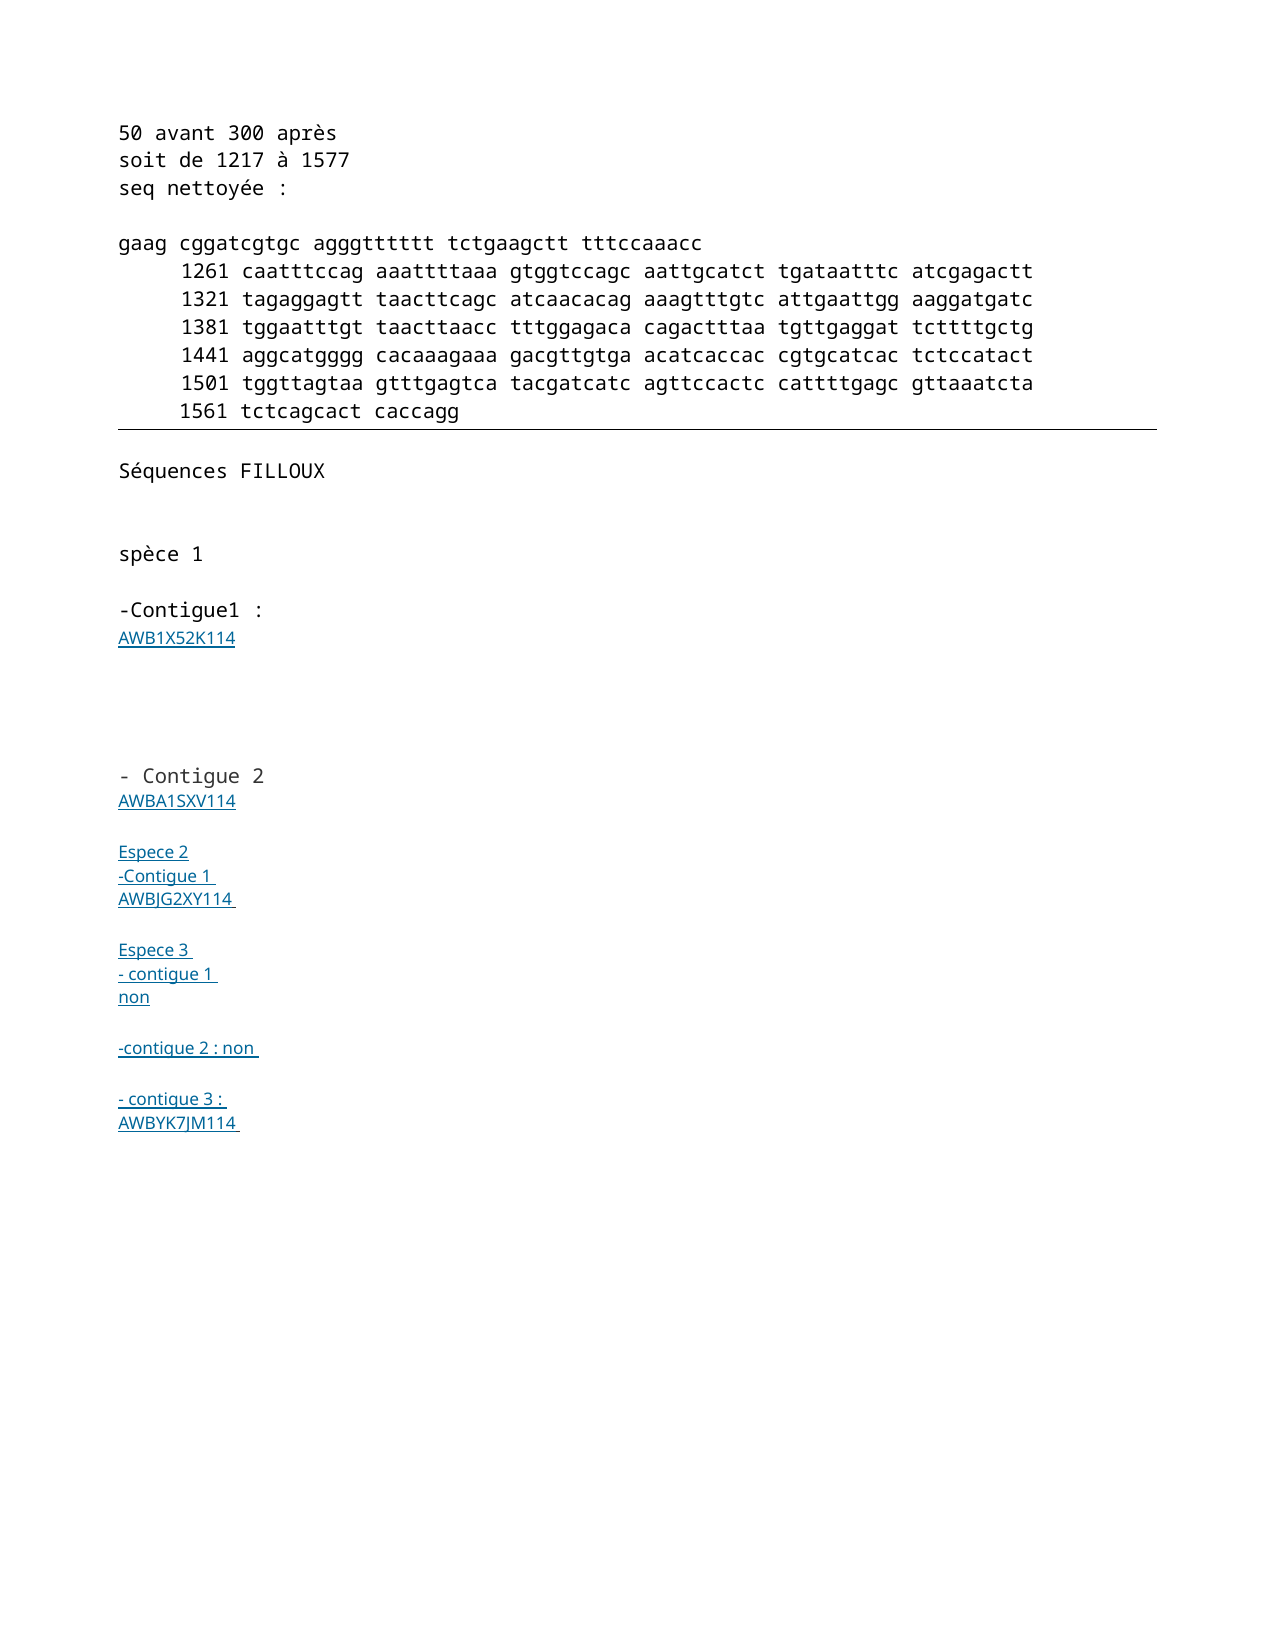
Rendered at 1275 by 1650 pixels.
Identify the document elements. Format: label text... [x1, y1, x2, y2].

text AWB1X52K114 [118, 623, 1157, 651]
text AWBA1SXV114 [118, 789, 1157, 813]
text soit de 1217 à 1577 [118, 146, 1157, 173]
text 1381 tggaatttgt taacttaacc tttggagaca cagactttaa tgttgaggat tcttttgctg [118, 313, 1157, 341]
text AWBJG2XY114 [118, 887, 1157, 911]
text non [118, 985, 1157, 1009]
text Séquences FILLOUX [118, 457, 1157, 484]
text - contigue 1 [118, 962, 1157, 985]
text 1441 aggcatgggg cacaaagaaa gacgttgtga acatcaccac cgtgcatcac tctccatact [118, 341, 1157, 369]
text 1261 caatttccag aaattttaaa gtggtccagc aattgcatct tgataatttc atcgagactt [118, 257, 1157, 285]
text - Contigue 2 [118, 761, 1157, 789]
text AWBYK7JM114 [118, 1111, 1157, 1134]
text spèce 1 [118, 540, 1157, 567]
text seq nettoyée : [118, 173, 1157, 201]
text Espece 3 [118, 938, 1157, 962]
text 50 avant 300 après [118, 118, 1157, 146]
text - contigue 3 : [118, 1087, 1157, 1111]
text -Contigue1 : [118, 595, 1157, 623]
text 1321 tagaggagtt taacttcagc atcaacacag aaagtttgtc attgaattgg aaggatgatc [118, 285, 1157, 313]
text 1561 tctcagcact caccagg [118, 397, 1157, 429]
text gaag cggatcgtgc agggtttttt tctgaagctt tttccaaacc [118, 229, 1157, 257]
text 1501 tggttagtaa gtttgagtca tacgatcatc agttccactc cattttgagc gttaaatcta [118, 369, 1157, 397]
text -Contigue 1 [118, 864, 1157, 887]
text -contigue 2 : non [118, 1036, 1157, 1060]
text Espece 2 [118, 840, 1157, 864]
